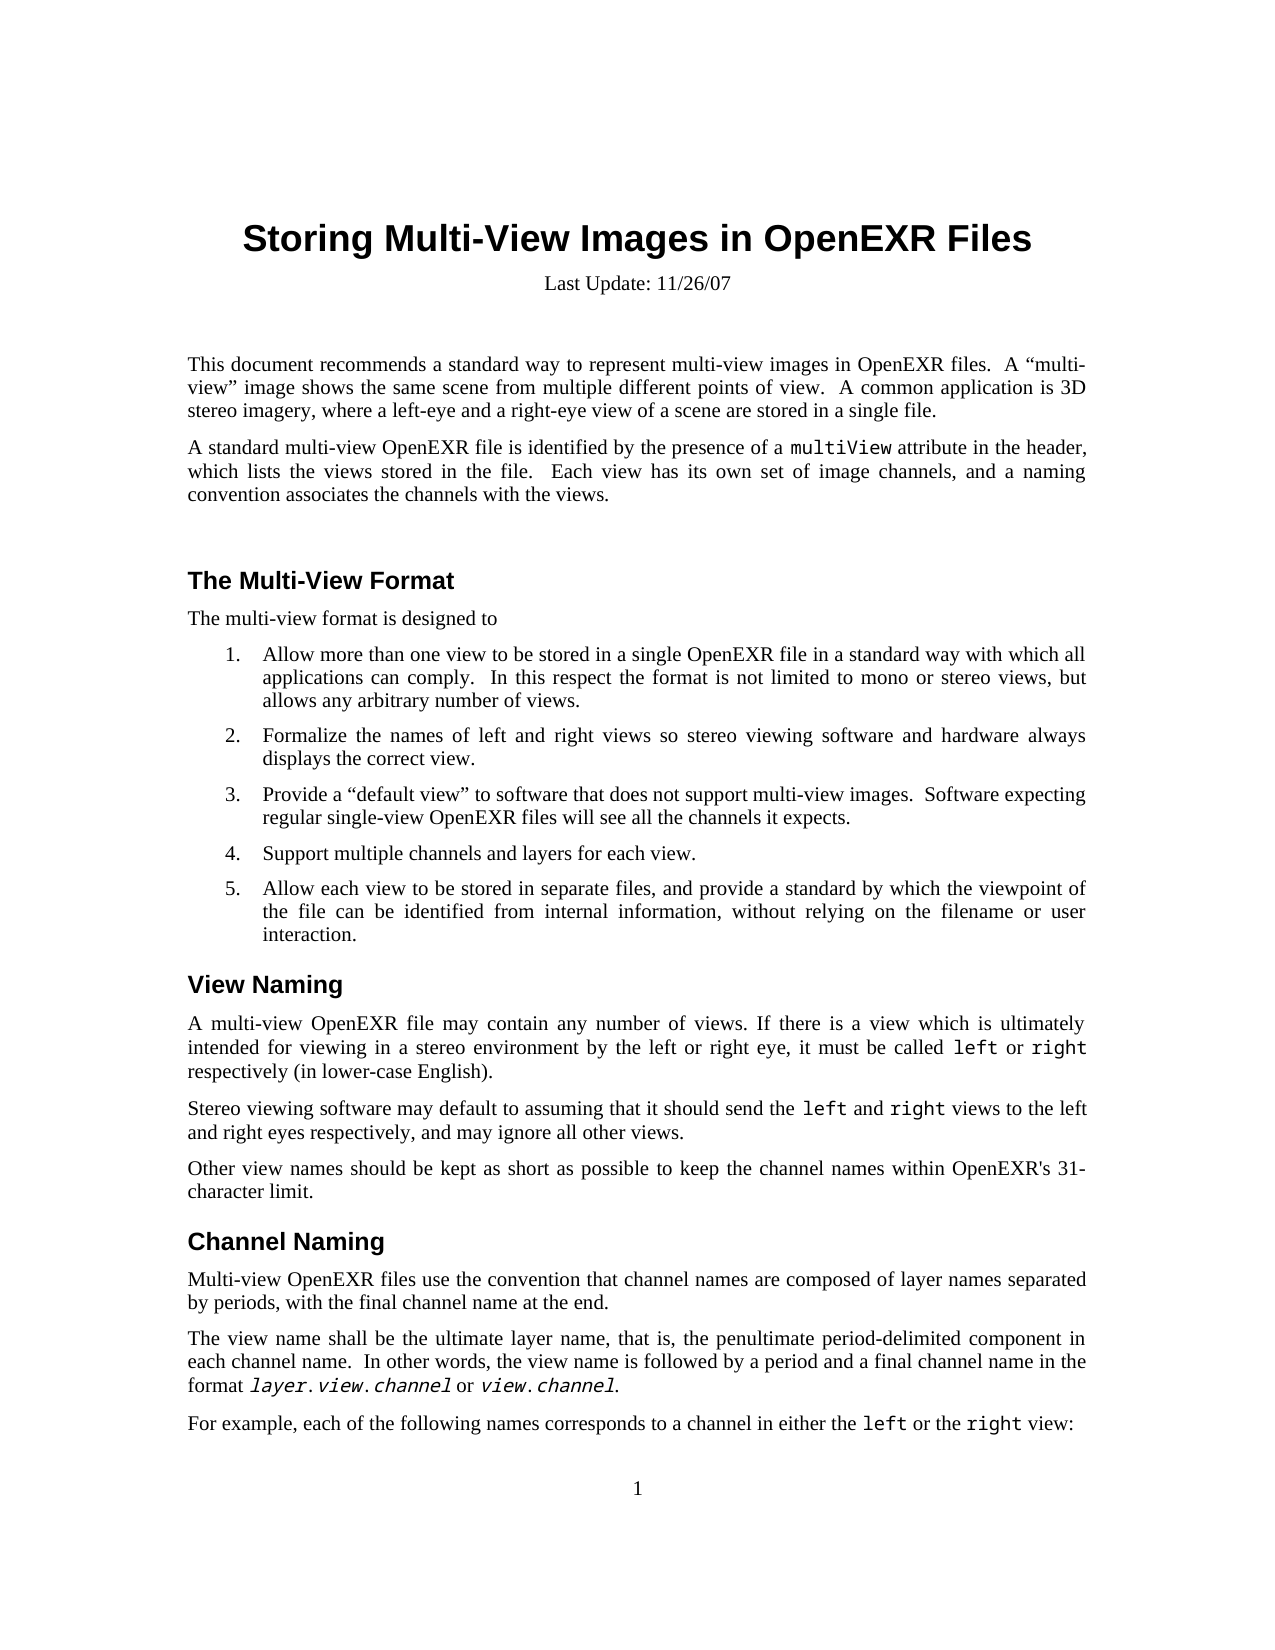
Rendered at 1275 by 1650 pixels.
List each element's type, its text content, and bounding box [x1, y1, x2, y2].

text Stereo viewing software may default to assuming that it should send the left and right views to the left and right eyes respectively, and may ignore all other views. [187, 1096, 1087, 1144]
text The multi-view format is designed to [187, 607, 1087, 630]
subtitle Channel Naming [187, 1228, 1087, 1256]
text A multi-view OpenEXR file may contain any number of views. If there is a view which is ultimately intended for viewing in a stereo environment by the left or right eye, it must be called left or right respectively (in lower-case English). [187, 1011, 1087, 1083]
list Allow more than one view to be stored in a single OpenEXR file in a standard way with which all applications can comply. In this respect the format is not limited to mono or stereo views, but allows any arbitrary number of views. [225, 643, 1087, 712]
text Multi-view OpenEXR files use the convention that channel names are composed of layer names separated by periods, with the final channel name at the end. [187, 1268, 1087, 1314]
title Storing Multi-View Images in OpenEXR Files [187, 217, 1087, 259]
list Support multiple channels and layers for each view. [225, 841, 1087, 864]
subtitle View Naming [187, 971, 1087, 999]
text A standard multi-view OpenEXR file is identified by the presence of a multiView attribute in the header, which lists the views stored in the file. Each view has its own set of image channels, and a naming convention associates the channels with the views. [187, 434, 1087, 506]
text The view name shall be the ultimate layer name, that is, the penultimate period-delimited component in each channel name. In other words, the view name is followed by a period and a final channel name in the format layer.view.channel or view.channel. [187, 1327, 1087, 1398]
list Formalize the names of left and right views so stereo viewing software and hardware always displays the correct view. [225, 724, 1087, 770]
subtitle The Multi-View Format [187, 567, 1087, 595]
text This document recommends a standard way to represent multi-view images in OpenEXR files. A “multi-view” image shows the same scene from multiple different points of view. A common application is 3D stereo imagery, where a left-eye and a right-eye view of a scene are stored in a single file. [187, 353, 1087, 422]
text For example, each of the following names corresponds to a channel in either the left or the right view: [187, 1411, 1087, 1436]
text Last Update: 11/26/07 [187, 271, 1087, 294]
list Provide a “default view” to software that does not support multi-view images. Software expecting regular single-view OpenEXR files will see all the channels it expects. [225, 783, 1087, 829]
list Allow each view to be stored in separate files, and provide a standard by which the viewpoint of the file can be identified from internal information, without relying on the filename or user interaction. [225, 877, 1087, 946]
text Other view names should be kept as short as possible to keep the channel names within OpenEXR's 31-character limit. [187, 1157, 1087, 1203]
